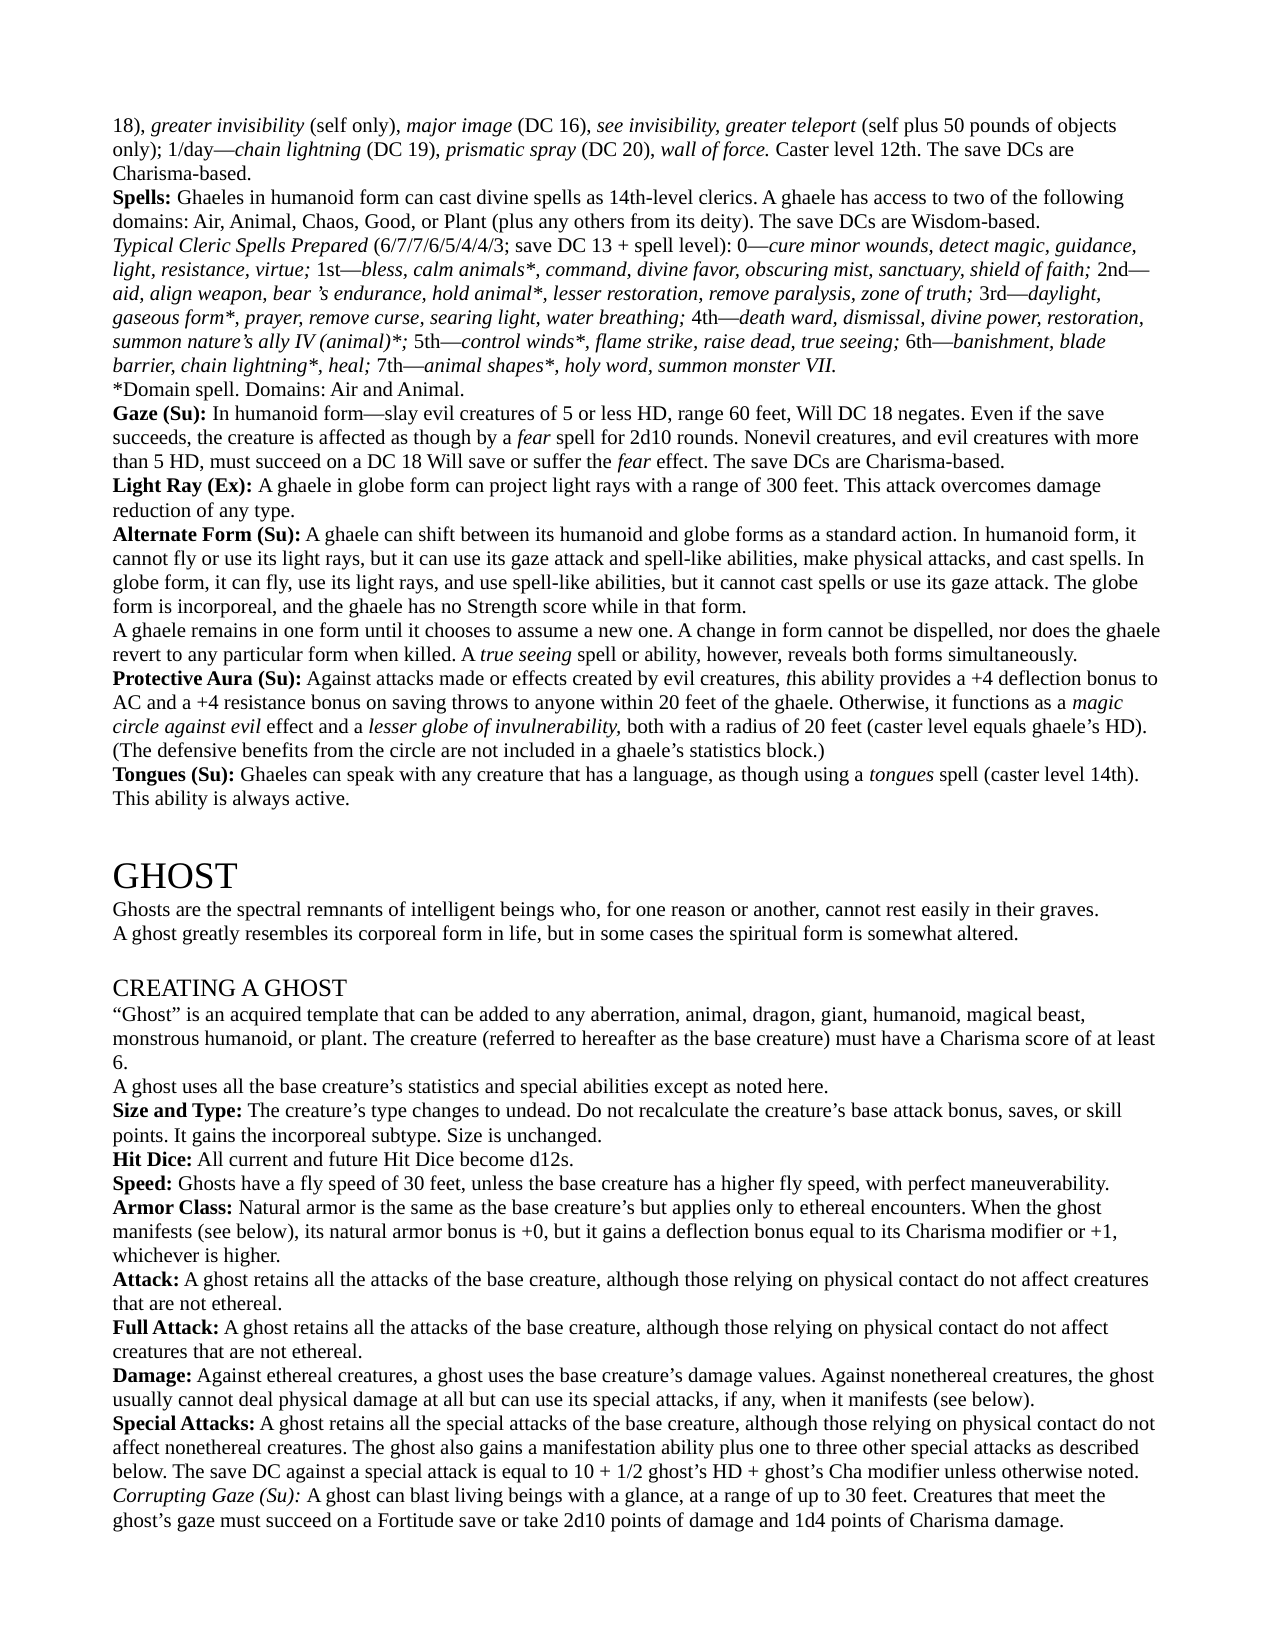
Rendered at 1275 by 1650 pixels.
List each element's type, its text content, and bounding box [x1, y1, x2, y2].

text Typical Cleric Spells Prepared (6/7/7/6/5/4/4/3; save DC 13 + spell level): 0—cure minor wounds, detect magic, guidance, light, resistance, virtue; 1st—bless, calm animals*, command, divine favor, obscuring mist, sanctuary, shield of faith; 2nd—aid, align weapon, bear ’s endurance, hold animal*, lesser restoration, remove paralysis, zone of truth; 3rd—daylight, gaseous form*, prayer, remove curse, searing light, water breathing; 4th—death ward, dismissal, divine power, restoration, summon nature’s ally IV (animal)*; 5th—control winds*, flame strike, raise dead, true seeing; 6th—banishment, blade barrier, chain lightning*, heal; 7th—animal shapes*, holy word, summon monster VII. [112, 233, 1162, 377]
text Hit Dice: All current and future Hit Dice become d12s. [112, 1147, 1162, 1171]
text Speed: Ghosts have a fly speed of 30 feet, unless the base creature has a higher fly speed, with perfect maneuverability. [112, 1171, 1162, 1195]
text Gaze (Su): In humanoid form—slay evil creatures of 5 or less HD, range 60 feet, Will DC 18 negates. Even if the save succeeds, the creature is affected as though by a fear spell for 2d10 rounds. Nonevil creatures, and evil creatures with more than 5 HD, must succeed on a DC 18 Will save or suffer the fear effect. The save DCs are Charisma-based. [112, 401, 1162, 473]
text Alternate Form (Su): A ghaele can shift between its humanoid and globe forms as a standard action. In humanoid form, it cannot fly or use its light rays, but it can use its gaze attack and spell-like abilities, make physical attacks, and cast spells. In globe form, it can fly, use its light rays, and use spell-like abilities, but it cannot cast spells or use its gaze attack. The globe form is incorporeal, and the ghaele has no Strength score while in that form. [112, 522, 1162, 618]
text A ghost uses all the base creature’s statistics and special abilities except as noted here. [112, 1074, 1162, 1098]
text Special Attacks: A ghost retains all the special attacks of the base creature, although those relying on physical contact do not affect nonethereal creatures. The ghost also gains a manifestation ability plus one to three other special attacks as described below. The save DC against a special attack is equal to 10 + 1/2 ghost’s HD + ghost’s Cha modifier unless otherwise noted. [112, 1411, 1162, 1483]
text 18), greater invisibility (self only), major image (DC 16), see invisibility, greater teleport (self plus 50 pounds of objects only); 1/day—chain lightning (DC 19), prismatic spray (DC 20), wall of force. Caster level 12th. The save DCs are Charisma-based. [112, 112, 1162, 185]
text Tongues (Su): Ghaeles can speak with any creature that has a language, as though using a tongues spell (caster level 14th). This ability is always active. [112, 762, 1162, 810]
text Attack: A ghost retains all the attacks of the base creature, although those relying on physical contact do not affect creatures that are not ethereal. [112, 1267, 1162, 1315]
text Armor Class: Natural armor is the same as the base creature’s but applies only to ethereal encounters. When the ghost manifests (see below), its natural armor bonus is +0, but it gains a deflection bonus equal to its Charisma modifier or +1, whichever is higher. [112, 1195, 1162, 1267]
text Light Ray (Ex): A ghaele in globe form can project light rays with a range of 300 feet. This attack overcomes damage reduction of any type. [112, 473, 1162, 522]
text Protective Aura (Su): Against attacks made or effects created by evil creatures, this ability provides a +4 deflection bonus to AC and a +4 resistance bonus on saving throws to anyone within 20 feet of the ghaele. Otherwise, it functions as a magic circle against evil effect and a lesser globe of invulnerability, both with a radius of 20 feet (caster level equals ghaele’s HD). (The defensive benefits from the circle are not included in a ghaele’s statistics block.) [112, 666, 1162, 762]
text *Domain spell. Domains: Air and Animal. [112, 377, 1162, 401]
text Full Attack: A ghost retains all the attacks of the base creature, although those relying on physical contact do not affect creatures that are not ethereal. [112, 1315, 1162, 1363]
text GHOST [112, 853, 1162, 897]
text Ghosts are the spectral remnants of intelligent beings who, for one reason or another, cannot rest easily in their graves. [112, 897, 1162, 921]
text Size and Type: The creature’s type changes to undead. Do not recalculate the creature’s base attack bonus, saves, or skill points. It gains the incorporeal subtype. Size is unchanged. [112, 1098, 1162, 1147]
text CREATING A GHOST [112, 973, 1162, 1002]
text A ghaele remains in one form until it chooses to assume a new one. A change in form cannot be dispelled, nor does the ghaele revert to any particular form when killed. A true seeing spell or ability, however, reveals both forms simultaneously. [112, 618, 1162, 666]
text A ghost greatly resembles its corporeal form in life, but in some cases the spiritual form is somewhat altered. [112, 921, 1162, 945]
text Corrupting Gaze (Su): A ghost can blast living beings with a glance, at a range of up to 30 feet. Creatures that meet the ghost’s gaze must succeed on a Fortitude save or take 2d10 points of damage and 1d4 points of Charisma damage. [112, 1483, 1162, 1532]
text “Ghost” is an acquired template that can be added to any aberration, animal, dragon, giant, humanoid, magical beast, monstrous humanoid, or plant. The creature (referred to hereafter as the base creature) must have a Charisma score of at least 6. [112, 1002, 1162, 1074]
text Spells: Ghaeles in humanoid form can cast divine spells as 14th-level clerics. A ghaele has access to two of the following domains: Air, Animal, Chaos, Good, or Plant (plus any others from its deity). The save DCs are Wisdom-based. [112, 185, 1162, 233]
text Damage: Against ethereal creatures, a ghost uses the base creature’s damage values. Against nonethereal creatures, the ghost usually cannot deal physical damage at all but can use its special attacks, if any, when it manifests (see below). [112, 1363, 1162, 1411]
